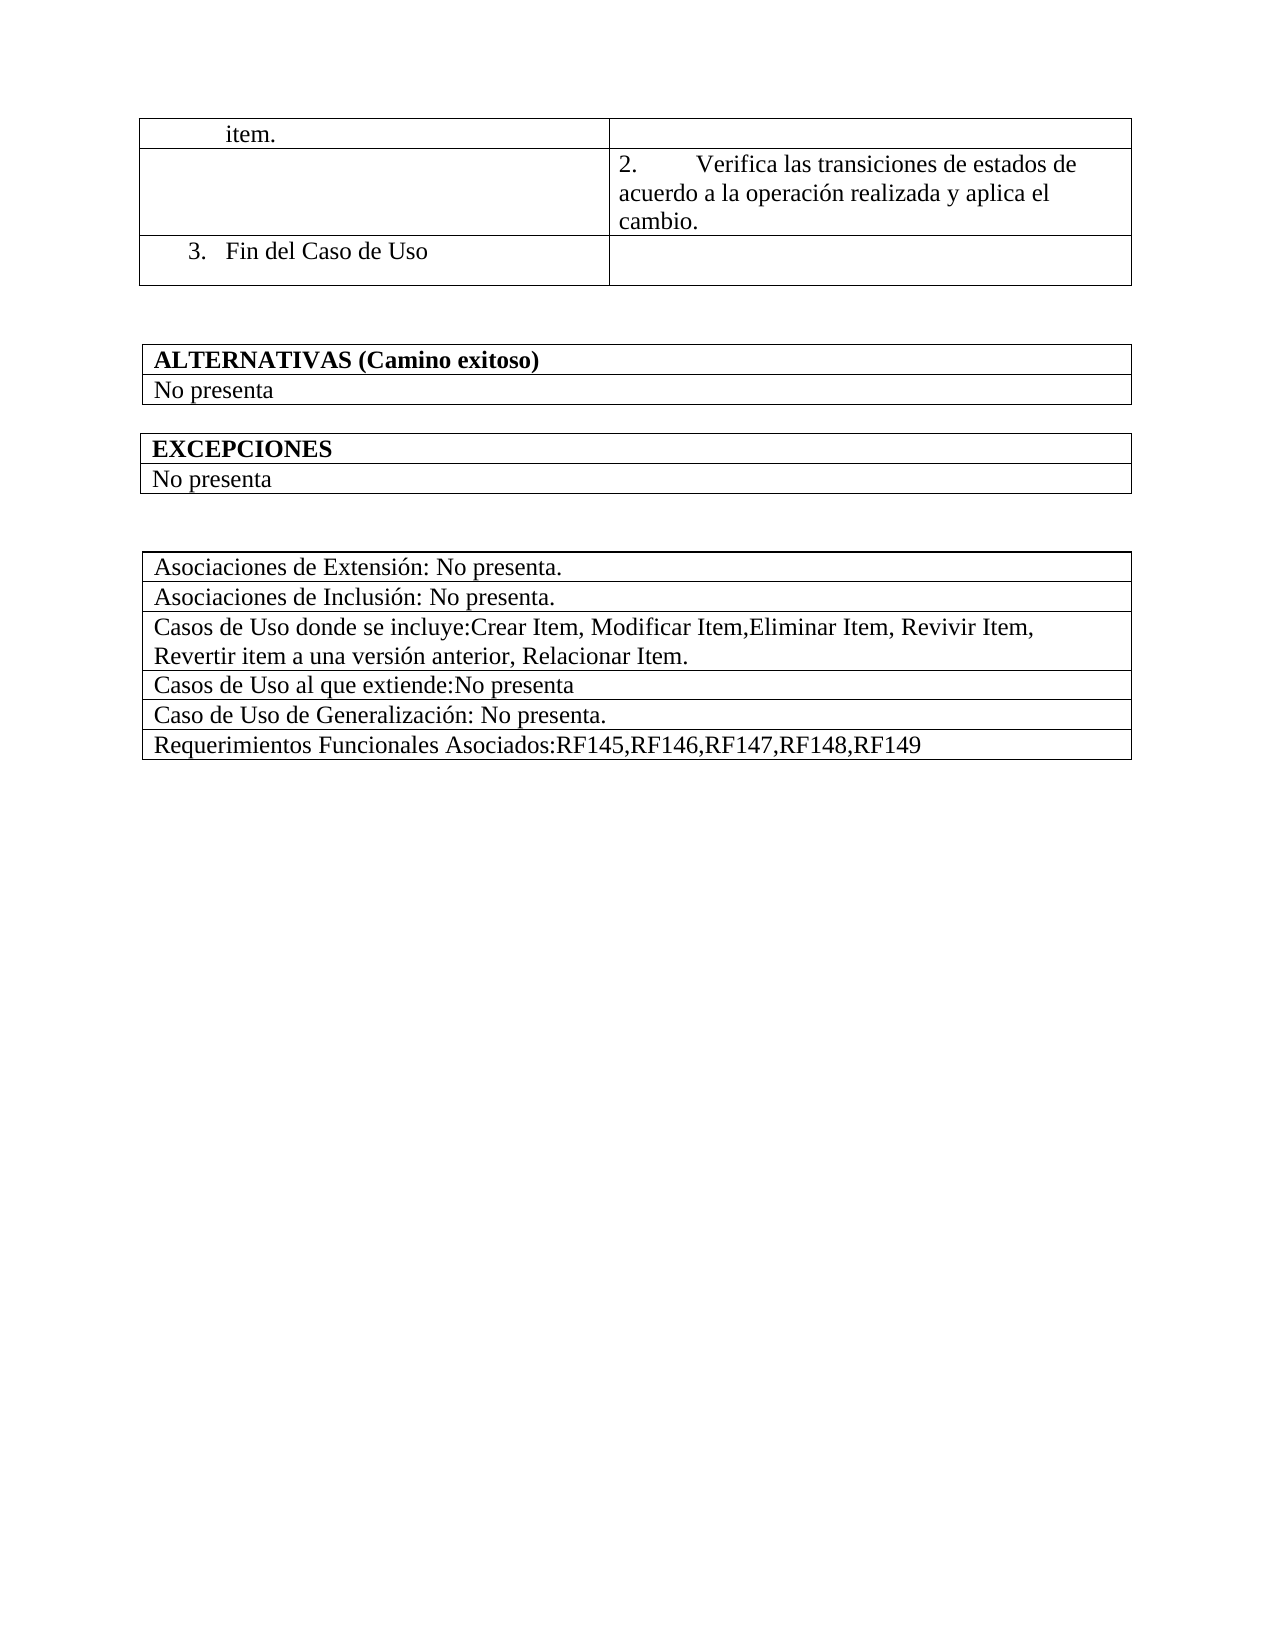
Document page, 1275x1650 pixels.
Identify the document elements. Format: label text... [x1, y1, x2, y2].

table_header EXCEPCIONES [141, 434, 1131, 463]
table_cell No presenta [141, 464, 1131, 493]
table_cell [140, 149, 609, 235]
table_cell [610, 119, 1131, 148]
table_header ALTERNATIVAS (Camino exitoso) [143, 345, 1131, 374]
table_cell Verifica las transiciones de estados de acuerdo a la operación realizada y aplica el cambio. [610, 149, 1131, 235]
table_cell Caso de Uso de Generalización: No presenta. [143, 700, 1131, 729]
table_cell Fin del Caso de Uso [140, 236, 609, 285]
table_cell Casos de Uso donde se incluye:Crear Item, Modificar Item,Eliminar Item, Revivir Item, Revertir item a una versión anterior, Relacionar Item. [143, 612, 1131, 669]
table_cell Casos de Uso al que extiende:No presenta [143, 671, 1131, 699]
table_cell item. [140, 119, 609, 148]
table_header Asociaciones de Extensión: No presenta. [143, 553, 1131, 581]
table_cell [610, 236, 1131, 285]
table_cell Asociaciones de Inclusión: No presenta. [143, 582, 1131, 611]
table_cell No presenta [143, 375, 1131, 403]
table_cell Requerimientos Funcionales Asociados:RF145,RF146,RF147,RF148,RF149 [143, 730, 1131, 759]
